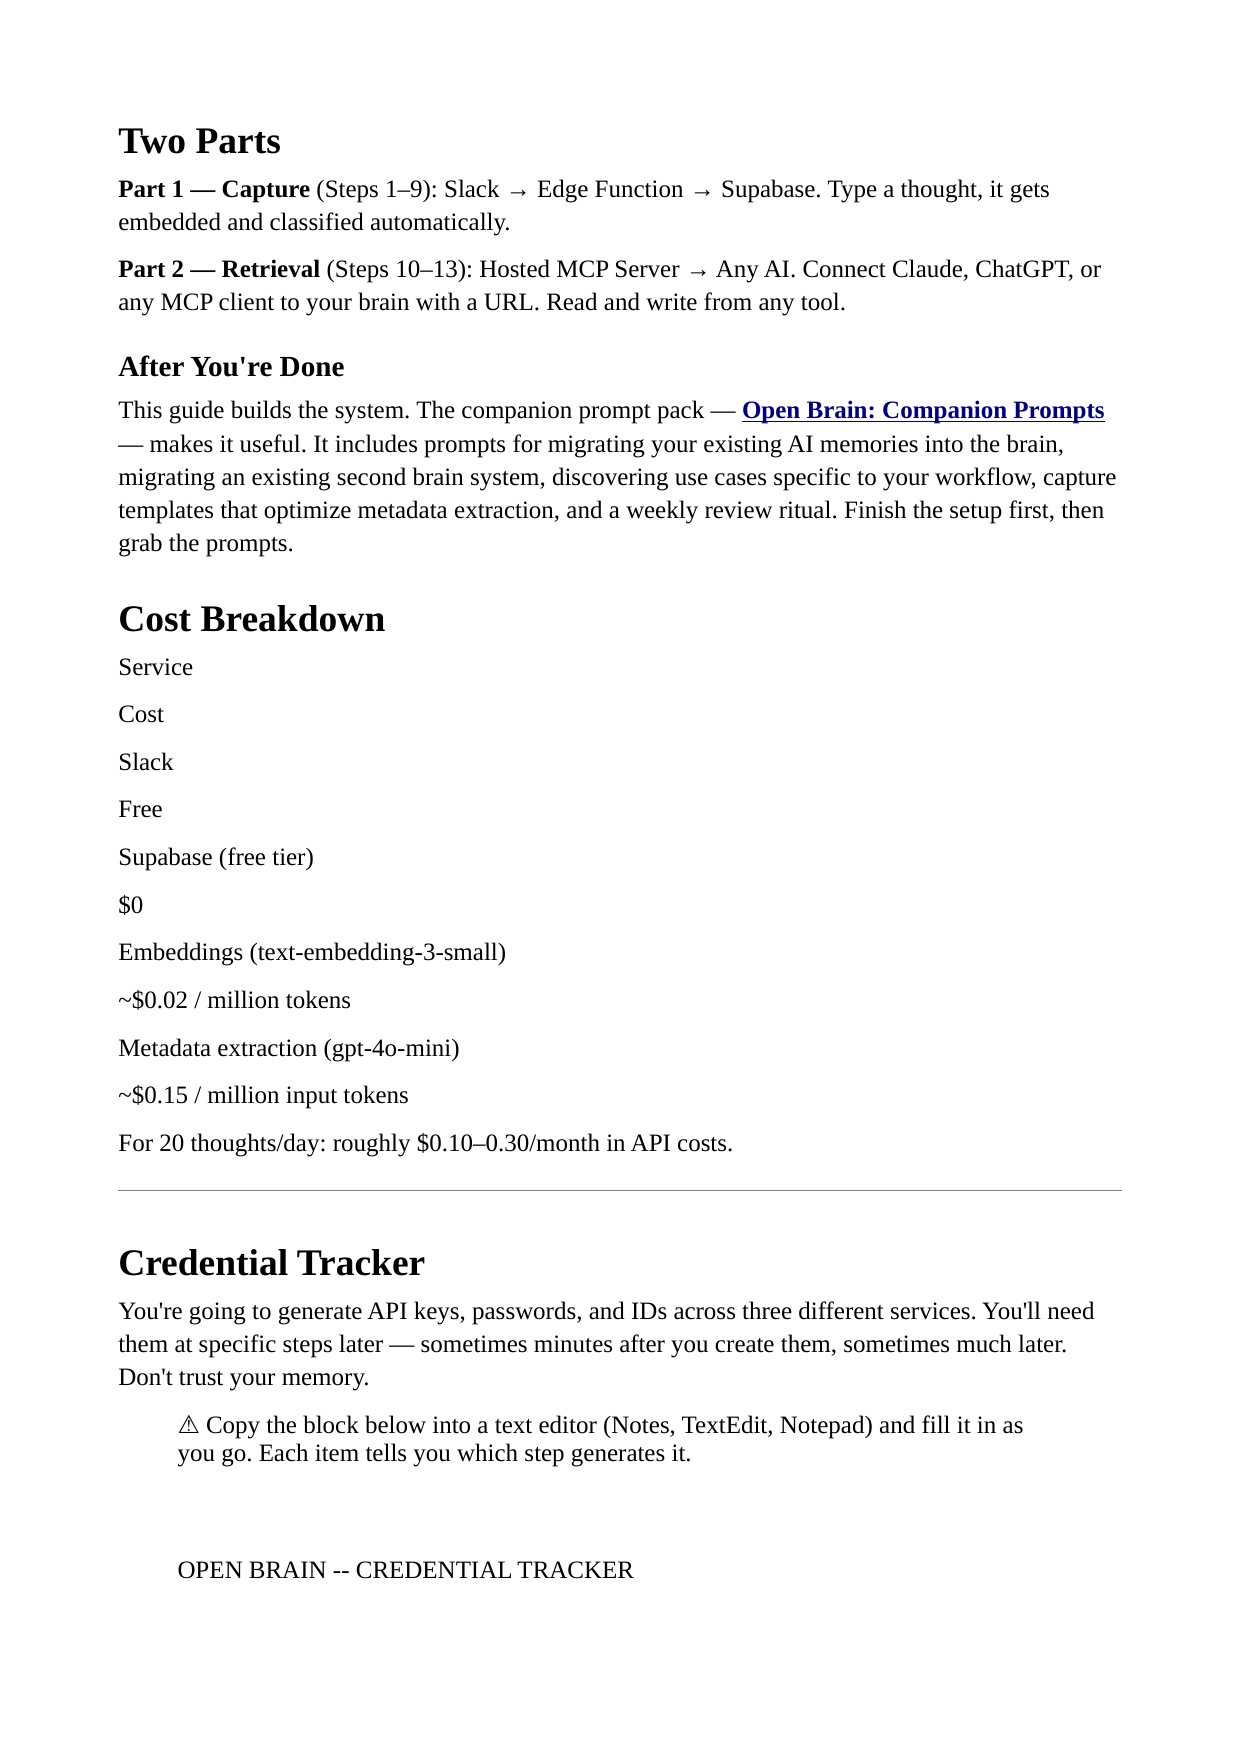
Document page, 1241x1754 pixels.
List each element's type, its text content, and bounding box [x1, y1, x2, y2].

text Cost [118, 699, 1122, 728]
text Slack [118, 747, 1122, 776]
text Service [118, 652, 1122, 681]
text Metadata extraction (gpt-4o-mini) [118, 1033, 1122, 1061]
text Free [118, 794, 1122, 823]
text Supabase (free tier) [118, 842, 1122, 871]
text Part 1 — Capture (Steps 1–9): Slack → Edge Function → Supabase. Type a thought, it gets embedded and classified automatically. [118, 174, 1122, 236]
text ⚠️ Copy the block below into a text editor (Notes, TextEdit, Notepad) and fill it in as you go. Each item tells you which step generates it. [177, 1410, 1063, 1467]
subtitle Cost Breakdown [118, 596, 1122, 639]
text ~$0.02 / million tokens [118, 985, 1122, 1014]
text You're going to generate API keys, passwords, and IDs across three different services. You'll need them at specific steps later — sometimes minutes after you create them, sometimes much later. Don't trust your memory. [118, 1296, 1122, 1391]
text For 20 thoughts/day: roughly $0.10–0.30/month in API costs. [118, 1128, 1122, 1157]
subtitle Two Parts [118, 118, 1122, 161]
text Part 2 — Retrieval (Steps 10–13): Hosted MCP Server → Any AI. Connect Claude, ChatGPT, or any MCP client to your brain with a URL. Read and write from any tool. [118, 254, 1122, 316]
text ~$0.15 / million input tokens [118, 1080, 1122, 1109]
text This guide builds the system. The companion prompt pack — Open Brain: Companion Prompts — makes it useful. It includes prompts for migrating your existing AI memories into the brain, migrating an existing second brain system, discovering use cases specific to your workflow, capture templates that optimize metadata extraction, and a weekly review ritual. Finish the setup first, then grab the prompts. [118, 396, 1122, 556]
text OPEN BRAIN -- CREDENTIAL TRACKER [177, 1555, 1063, 1584]
subtitle After You're Done [118, 349, 1122, 383]
text Embeddings (text-embedding-3-small) [118, 937, 1122, 966]
subtitle Credential Tracker [118, 1241, 1122, 1284]
text $0 [118, 890, 1122, 918]
